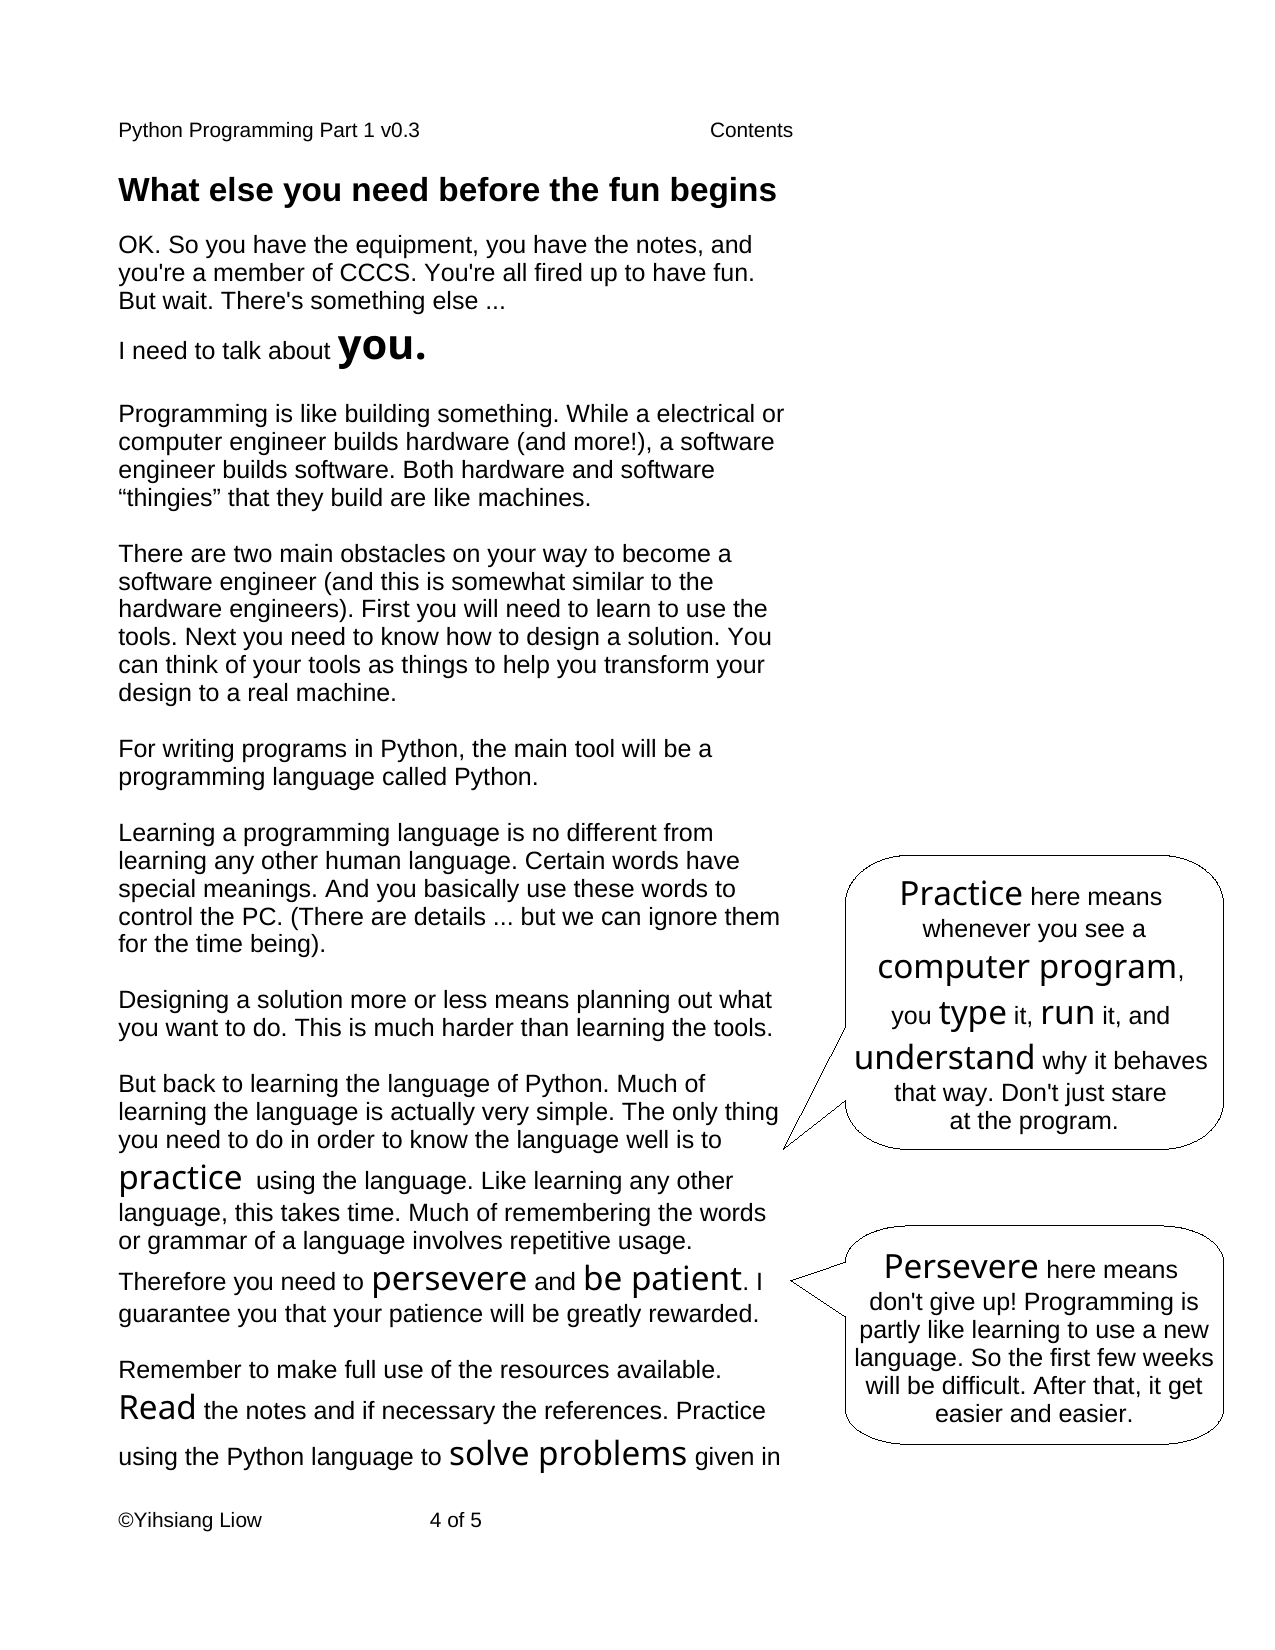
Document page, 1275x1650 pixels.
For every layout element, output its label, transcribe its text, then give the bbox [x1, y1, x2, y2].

text For writing programs in Python, the main tool will be a programming language called Python. [118, 735, 793, 791]
text Remember to make full use of the resources available. Read the notes and if necessary the references. Practice using the Python language to solve problems given in [118, 1356, 793, 1475]
text I need to talk about you. [118, 315, 793, 372]
text Programming is like building something. While a electrical or computer engineer builds hardware (and more!), a software engineer builds software. Both hardware and software “thingies” that they build are like machines. [118, 400, 793, 511]
text OK. So you have the equipment, you have the notes, and you're a member of CCCS. You're all fired up to have fun. But wait. There's something else ... [118, 231, 793, 315]
text But back to learning the language of Python. Much of learning the language is actually very simple. The only thing you need to do in order to know the language well is to practice using the language. Like learning any other language, this takes time. Much of remembering the words or grammar of a language involves repetitive usage. Therefore you need to persevere and be patient. I guarantee you that your patience will be greatly rewarded. [118, 1070, 793, 1328]
text What else you need before the fun begins [118, 171, 793, 208]
text Learning a programming language is no different from learning any other human language. Certain words have special meanings. And you basically use these words to control the PC. (There are details ... but we can ignore them for the time being). [118, 818, 793, 958]
text There are two main obstacles on your way to become a software engineer (and this is somewhat similar to the hardware engineers). First you will need to learn to use the tools. Next you need to know how to design a solution. You can think of your tools as things to help you transform your design to a real machine. [118, 539, 793, 707]
text Designing a solution more or less means planning out what you want to do. This is much harder than learning the tools. [118, 986, 793, 1042]
